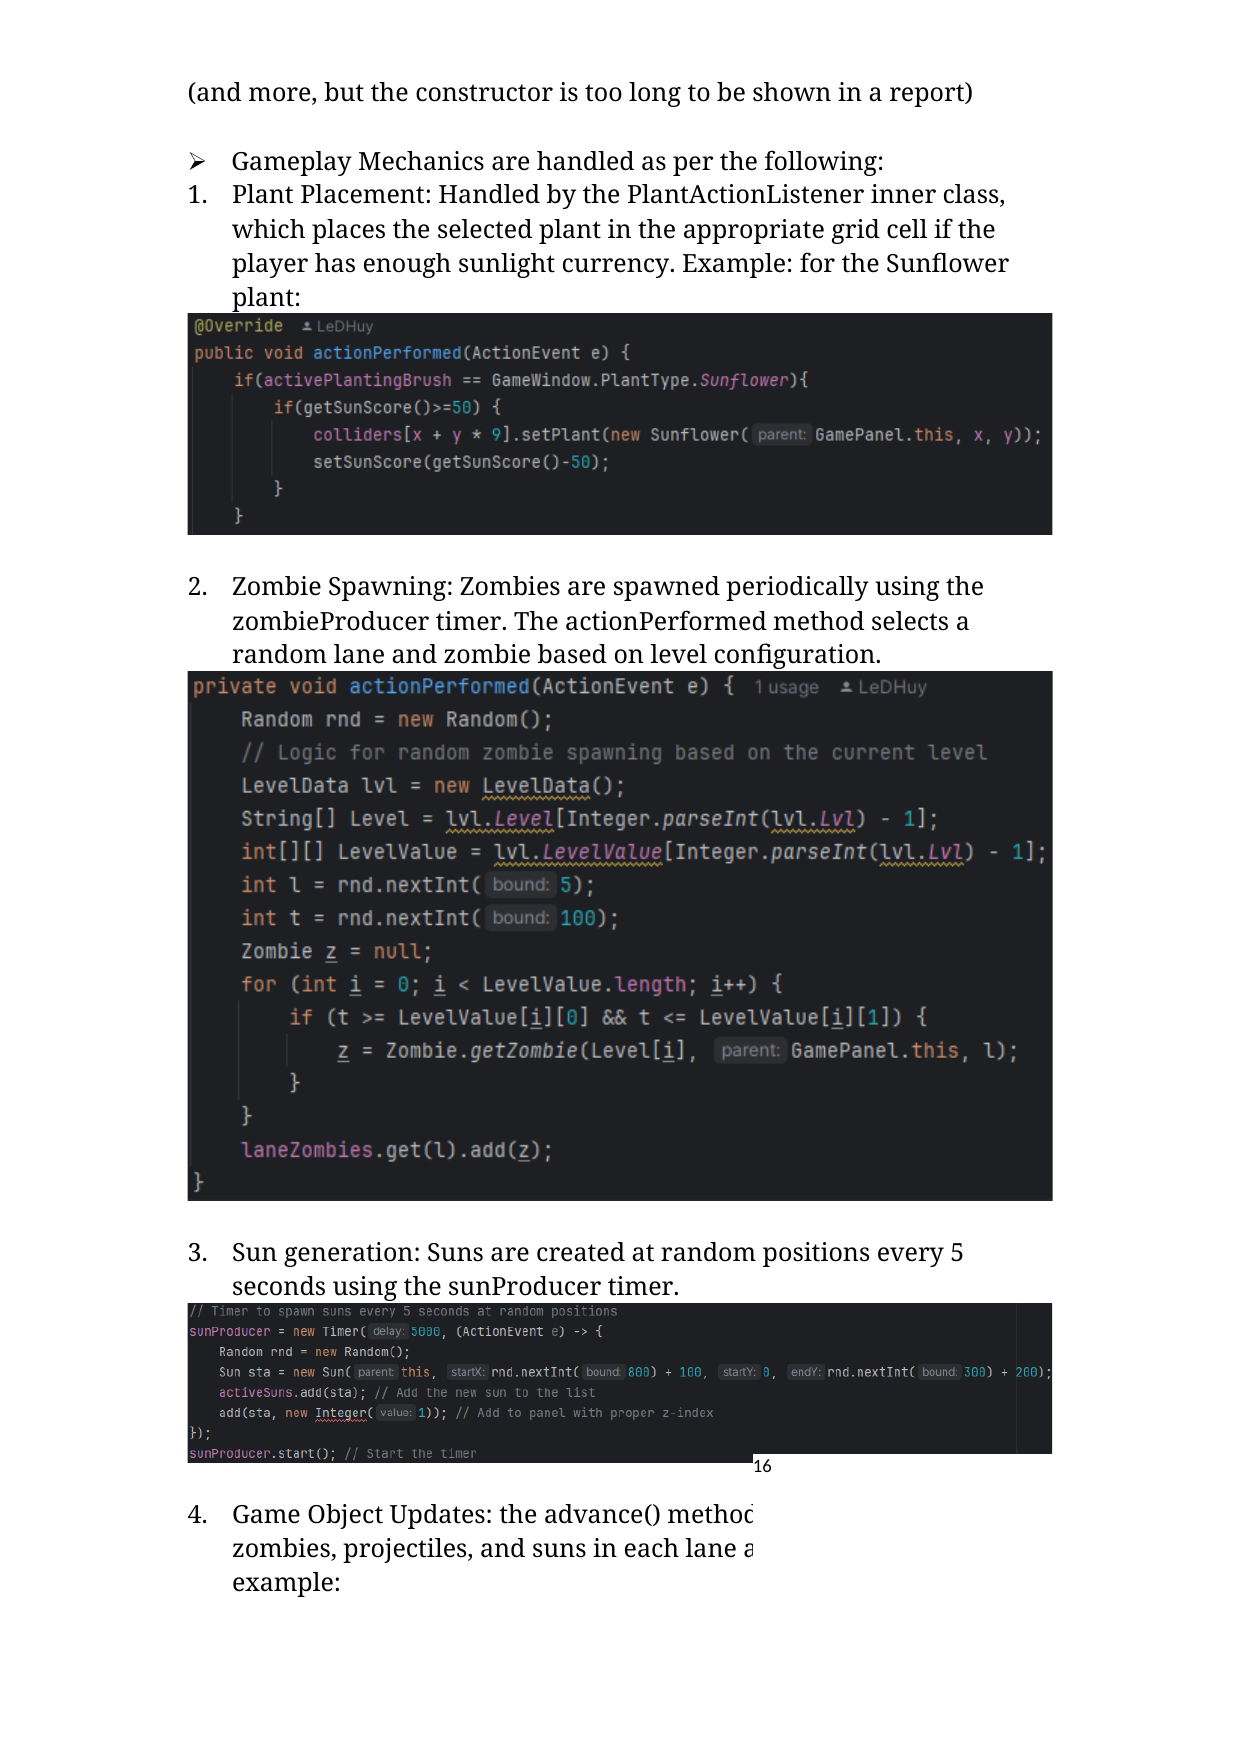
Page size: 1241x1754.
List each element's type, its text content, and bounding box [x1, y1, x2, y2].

list Plant Placement: Handled by the PlantActionListener inner class, which places the selected plant in the appropriate grid cell if the player has enough sunlight currency. Example: for the Sunflower plant: [187, 177, 1053, 313]
list Game Object Updates: the advance() method updates the positions of zombies, projectiles, and suns in each lane at regular intervals. For example: [187, 1497, 753, 1599]
list Zombie Spawning: Zombies are spawned periodically using the zombieProducer timer. The actionPerformed method selects a random lane and zombie based on level configuration. [187, 569, 1053, 671]
list Gameplay Mechanics are handled as per the following: [187, 143, 1053, 177]
text (and more, but the constructor is too long to be shown in a report) [187, 75, 1053, 109]
list Sun generation: Suns are created at random positions every 5 seconds using the sunProducer timer. [187, 1235, 1053, 1303]
